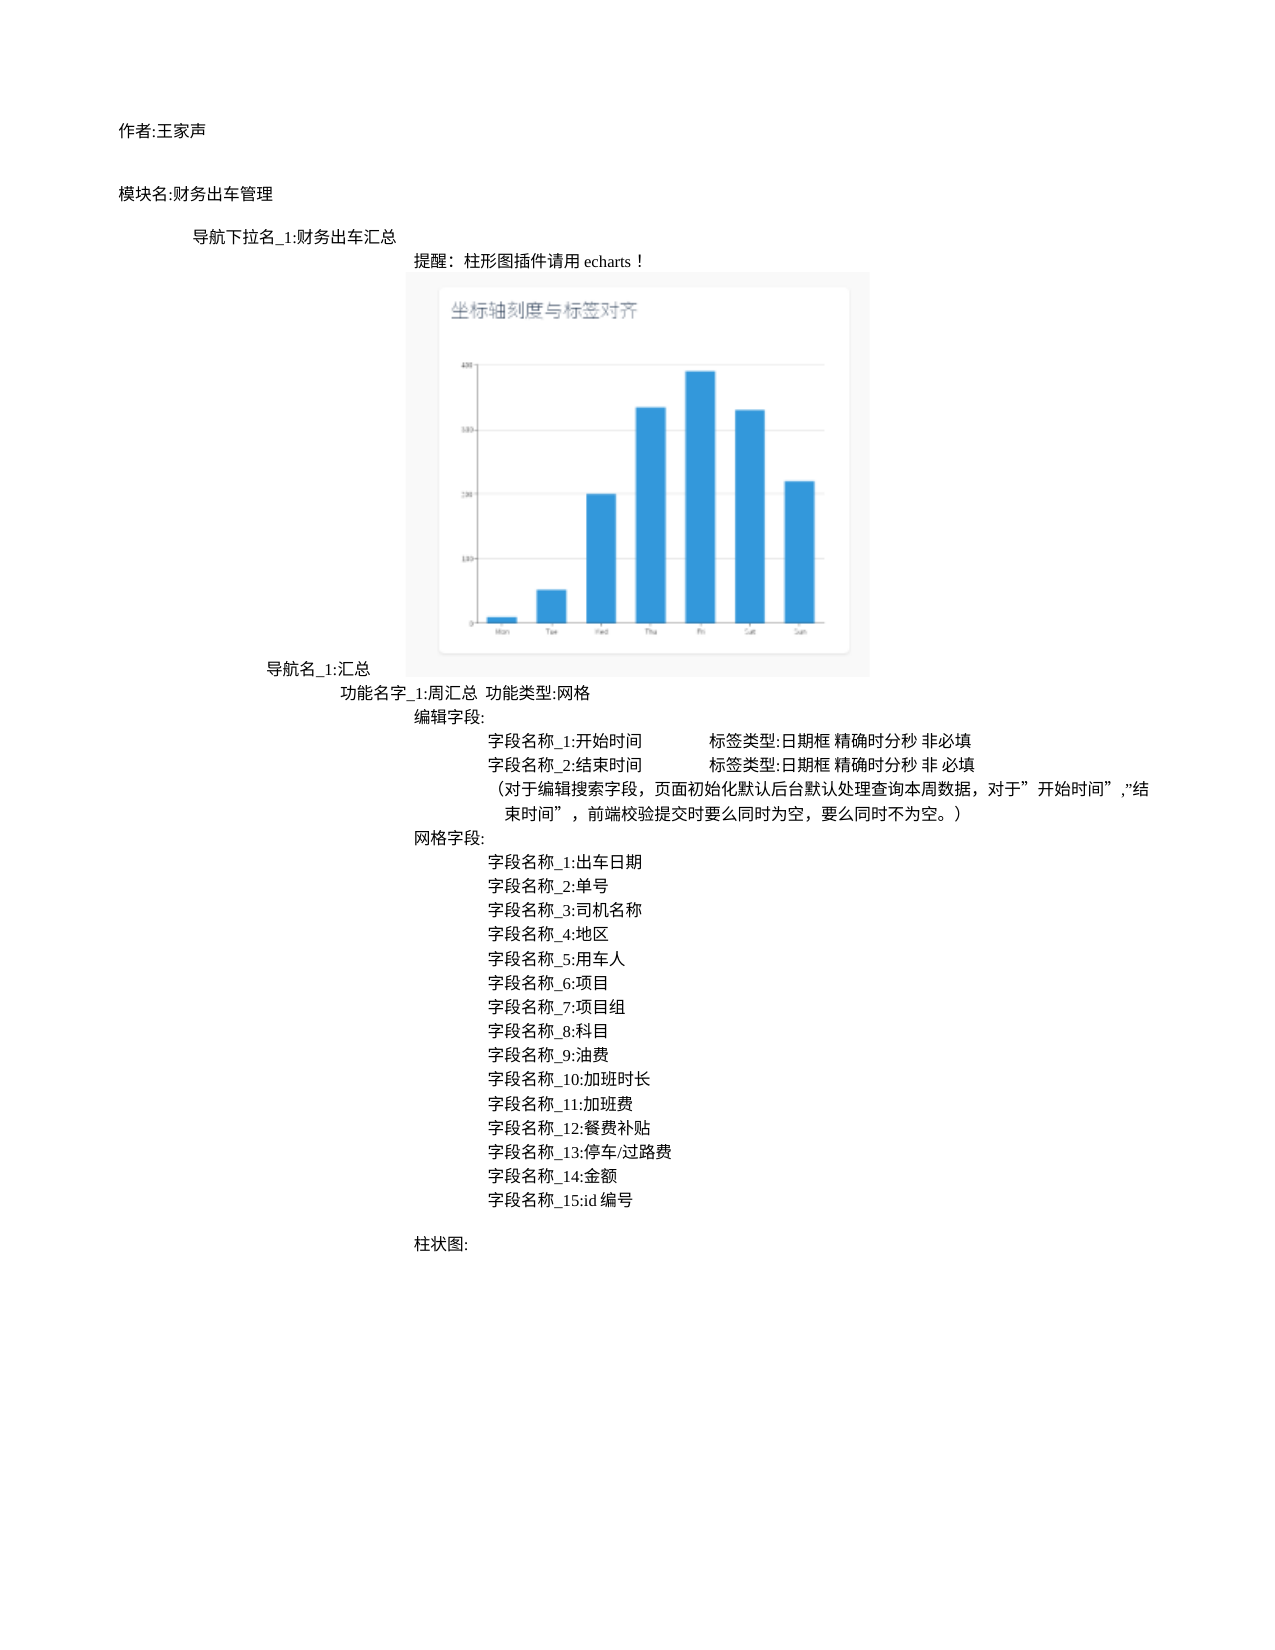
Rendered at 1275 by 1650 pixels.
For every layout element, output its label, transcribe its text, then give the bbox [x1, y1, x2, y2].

text 字段名称_6:项目 [118, 970, 1157, 994]
text 导航下拉名_1:财务出车汇总 [118, 224, 1157, 248]
text 字段名称_1:出车日期 [118, 849, 1157, 873]
text 字段名称_7:项目组 [118, 994, 1157, 1018]
text 提醒：柱形图插件请用 echarts ！ [118, 248, 1157, 272]
text 字段名称_12:餐费补贴 [118, 1115, 1157, 1139]
text 字段名称_10:加班时长 [118, 1066, 1157, 1091]
text 模块名:财务出车管理 [118, 181, 1157, 205]
text 字段名称_2:结束时间 标签类型:日期框 精确时分秒 非 必填 [118, 752, 1157, 776]
text 字段名称_1:开始时间 标签类型:日期框 精确时分秒 非必填 [118, 728, 1157, 752]
text 编辑字段: [118, 704, 1157, 728]
text 导航名_1:汇总 [118, 656, 1157, 680]
text 字段名称_8:科目 [118, 1018, 1157, 1042]
text 字段名称_3:司机名称 [118, 897, 1157, 921]
text 字段名称_9:油费 [118, 1042, 1157, 1066]
text 网格字段: [118, 825, 1157, 849]
text 字段名称_15:id编号 [118, 1187, 1157, 1211]
text 字段名称_11:加班费 [118, 1091, 1157, 1115]
text 字段名称_4:地区 [118, 921, 1157, 946]
text 字段名称_13:停车/过路费 [118, 1139, 1157, 1163]
picture [405, 272, 870, 677]
text 作者:王家声 [118, 118, 1157, 142]
text 字段名称_2:单号 [118, 873, 1157, 897]
text 柱状图: [118, 1231, 1157, 1255]
text （对于编辑搜索字段，页面初始化默认后台默认处理查询本周数据，对于”开始时间”,”结 束时间”，前端校验提交时要么同时为空，要么同时不为空。） [118, 776, 1157, 825]
text 功能名字_1:周汇总 功能类型:网格 [118, 680, 1157, 704]
text 字段名称_5:用车人 [118, 946, 1157, 970]
text 字段名称_14:金额 [118, 1163, 1157, 1187]
